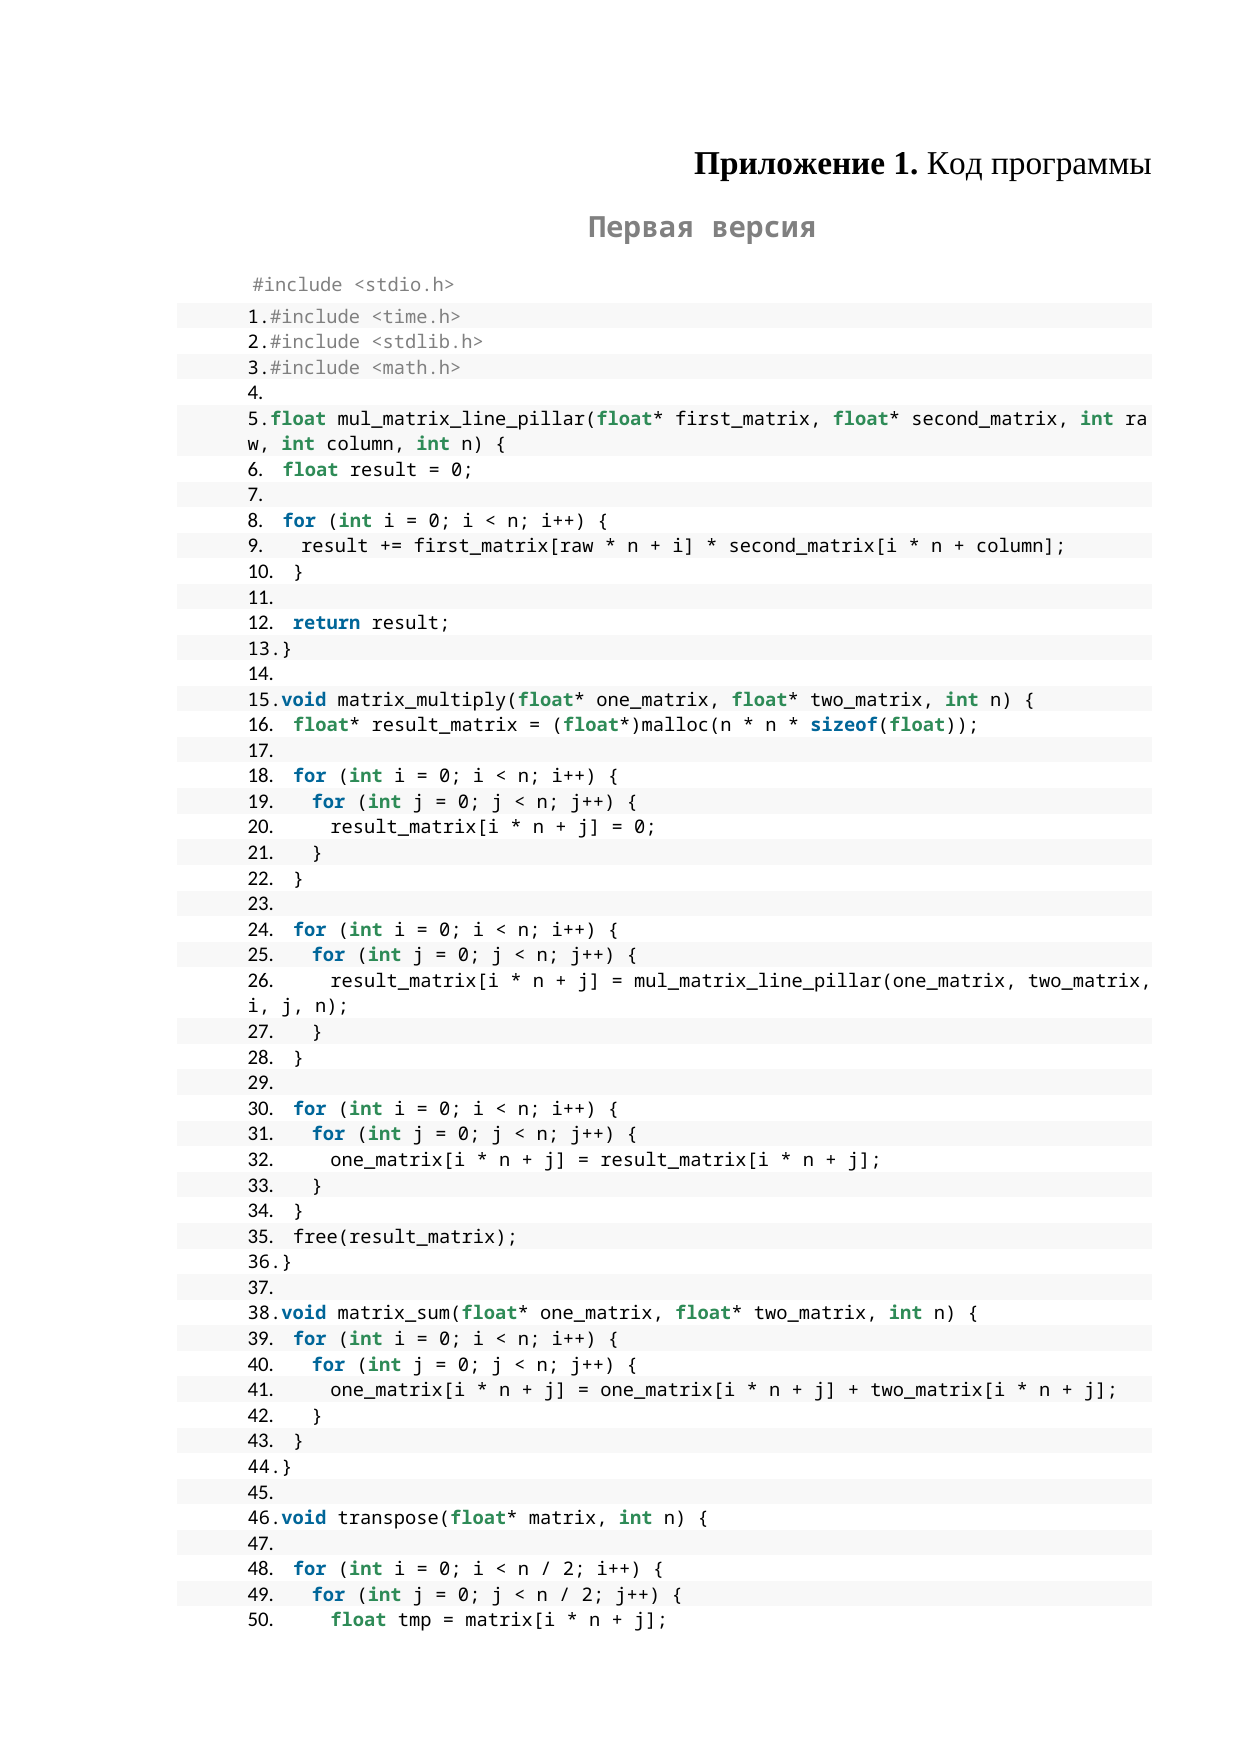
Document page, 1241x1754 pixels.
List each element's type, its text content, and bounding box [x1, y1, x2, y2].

list } [177, 558, 1152, 584]
list free(result_matrix); [177, 1223, 1152, 1249]
text Приложение 1. Код программы [177, 143, 1152, 181]
list } [177, 1453, 1152, 1479]
text Первая версия [177, 206, 1152, 246]
list void transpose(float* matrix, int n) { [177, 1504, 1152, 1530]
list float tmp = matrix[i * n + j]; [177, 1606, 1152, 1632]
list result_matrix[i * n + j] = 0; [177, 814, 1152, 839]
list result_matrix[i * n + j] = mul_matrix_line_pillar(one_matrix, two_matrix, i, j, n); [177, 967, 1152, 1018]
list } [177, 635, 1152, 660]
list for (int i = 0; i < n; i++) { [177, 1095, 1152, 1121]
list result += first_matrix[raw * n + i] * second_matrix[i * n + column]; [177, 533, 1152, 558]
list } [177, 1018, 1152, 1044]
list } [177, 865, 1152, 891]
list } [177, 1197, 1152, 1223]
list void matrix_sum(float* one_matrix, float* two_matrix, int n) { [177, 1300, 1152, 1325]
list } [177, 1172, 1152, 1197]
list for (int j = 0; j < n; j++) { [177, 788, 1152, 814]
text #include <stdio.h> [177, 271, 1152, 297]
list void matrix_multiply(float* one_matrix, float* two_matrix, int n) { [177, 686, 1152, 711]
list for (int i = 0; i < n; i++) { [177, 762, 1152, 788]
list for (int j = 0; j < n / 2; j++) { [177, 1581, 1152, 1606]
list return result; [177, 609, 1152, 635]
list for (int i = 0; i < n; i++) { [177, 1325, 1152, 1351]
list #include <math.h> [177, 354, 1152, 379]
list } [177, 1249, 1152, 1274]
list #include <stdlib.h> [177, 328, 1152, 354]
list float mul_matrix_line_pillar(float* first_matrix, float* second_matrix, int raw, int column, int n) { [177, 405, 1152, 456]
list for (int i = 0; i < n; i++) { [177, 916, 1152, 942]
list for (int i = 0; i < n / 2; i++) { [177, 1555, 1152, 1581]
list #include <time.h> [177, 303, 1152, 328]
list } [177, 1402, 1152, 1428]
list float result = 0; [177, 456, 1152, 482]
list float* result_matrix = (float*)malloc(n * n * sizeof(float)); [177, 711, 1152, 737]
list for (int j = 0; j < n; j++) { [177, 1121, 1152, 1146]
list one_matrix[i * n + j] = one_matrix[i * n + j] + two_matrix[i * n + j]; [177, 1376, 1152, 1402]
list for (int j = 0; j < n; j++) { [177, 942, 1152, 967]
list } [177, 1044, 1152, 1069]
list } [177, 1428, 1152, 1453]
list for (int j = 0; j < n; j++) { [177, 1351, 1152, 1376]
list one_matrix[i * n + j] = result_matrix[i * n + j]; [177, 1146, 1152, 1172]
list } [177, 839, 1152, 865]
list for (int i = 0; i < n; i++) { [177, 507, 1152, 533]
